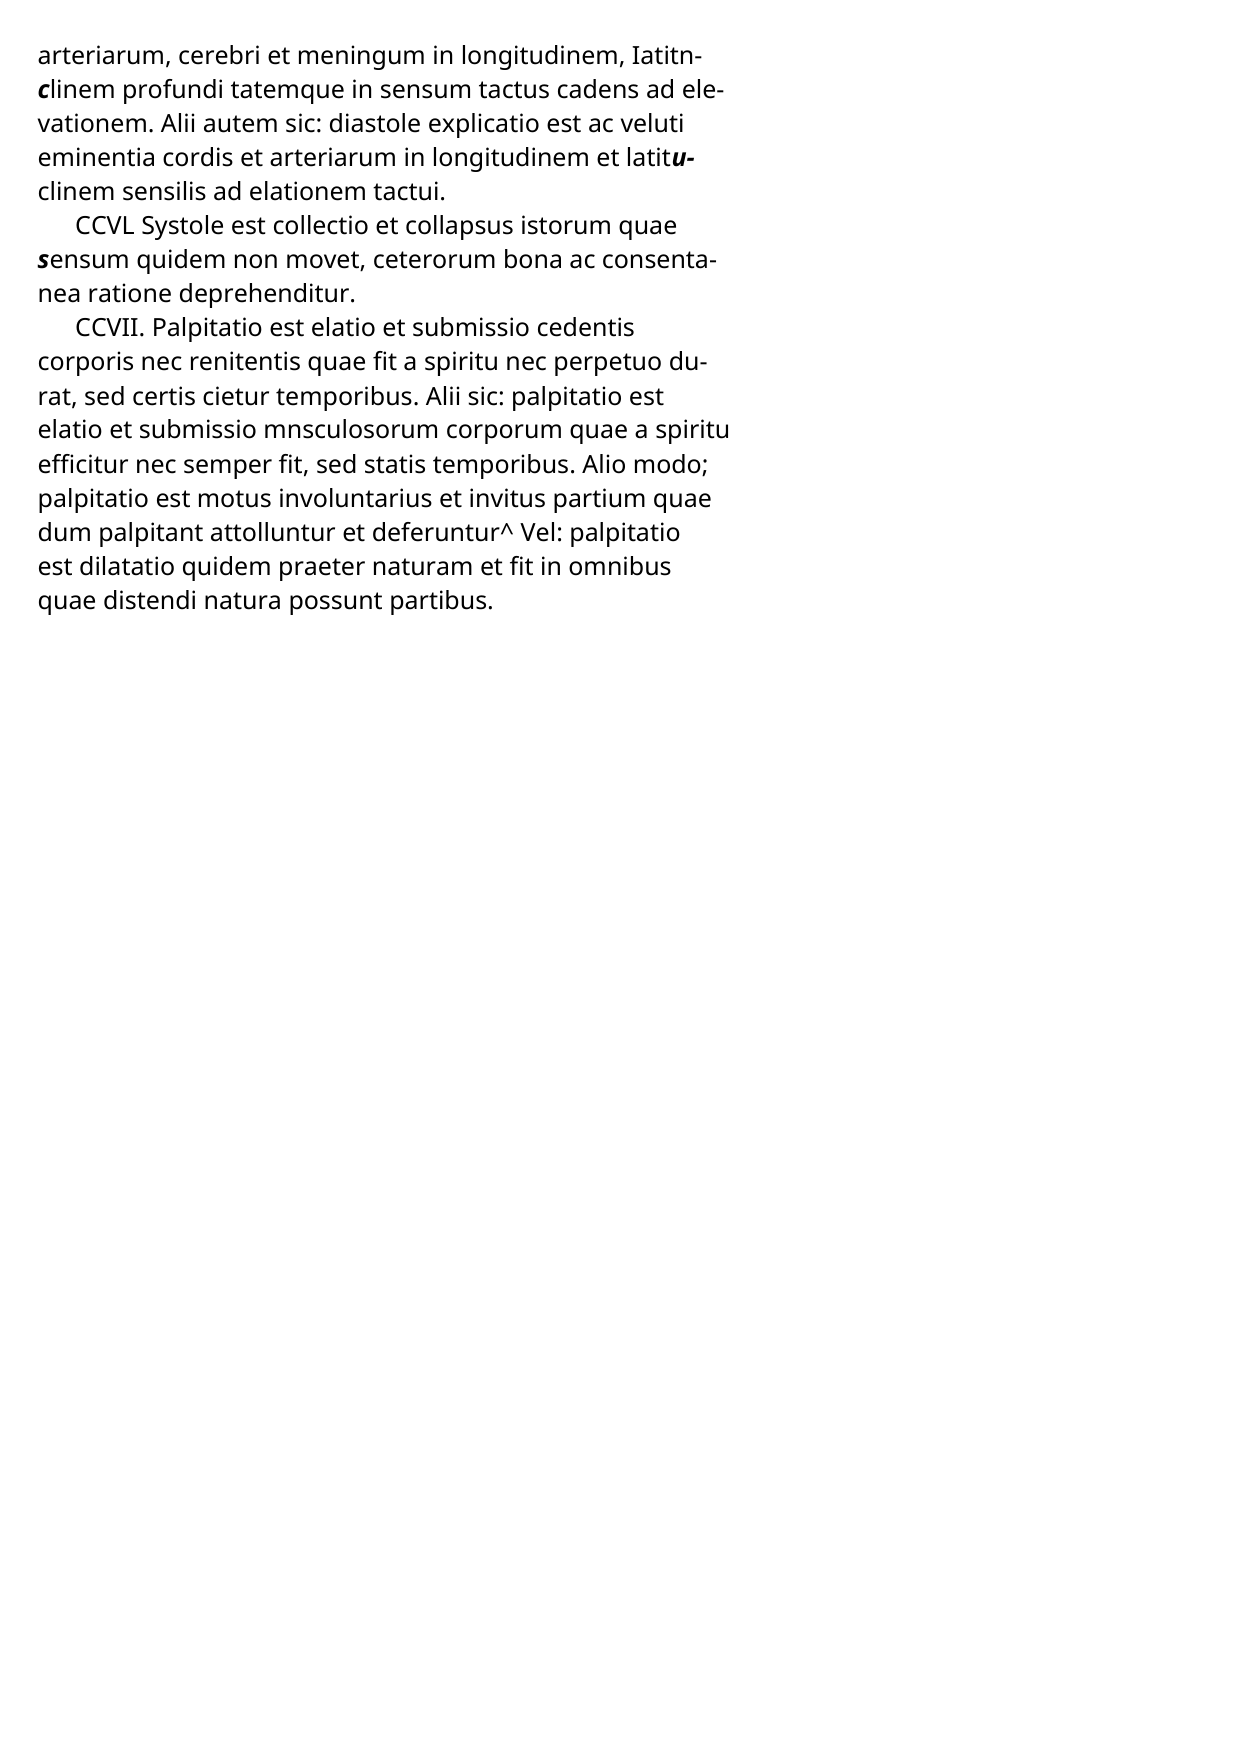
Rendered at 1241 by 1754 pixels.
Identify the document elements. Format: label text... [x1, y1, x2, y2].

text CCVII. Palpitatio est elatio et submissio cedentis corporis nec renitentis quae fit a spiritu nec perpetuo du- rat, sed certis cietur temporibus. Alii sic: palpitatio est elatio et submissio mnsculosorum corporum quae a spiritu efficitur nec semper fit, sed statis temporibus. Alio modo; palpitatio est motus involuntarius et invitus partium quae dum palpitant attolluntur et deferuntur^ Vel: palpitatio est dilatatio quidem praeter naturam et fit in omnibus quae distendi natura possunt partibus. [37, 310, 1203, 617]
text CCVL Systole est collectio et collapsus istorum quae sensum quidem non movet, ceterorum bona ac consenta- nea ratione deprehenditur. [37, 208, 1203, 310]
text arteriarum, cerebri et meningum in longitudinem, Iatitn- clinem profundi tatemque in sensum tactus cadens ad ele- vationem. Alii autem sic: diastole explicatio est ac veluti eminentia cordis et arteriarum in longitudinem et latitu- clinem sensilis ad elationem tactui. [37, 37, 1203, 208]
